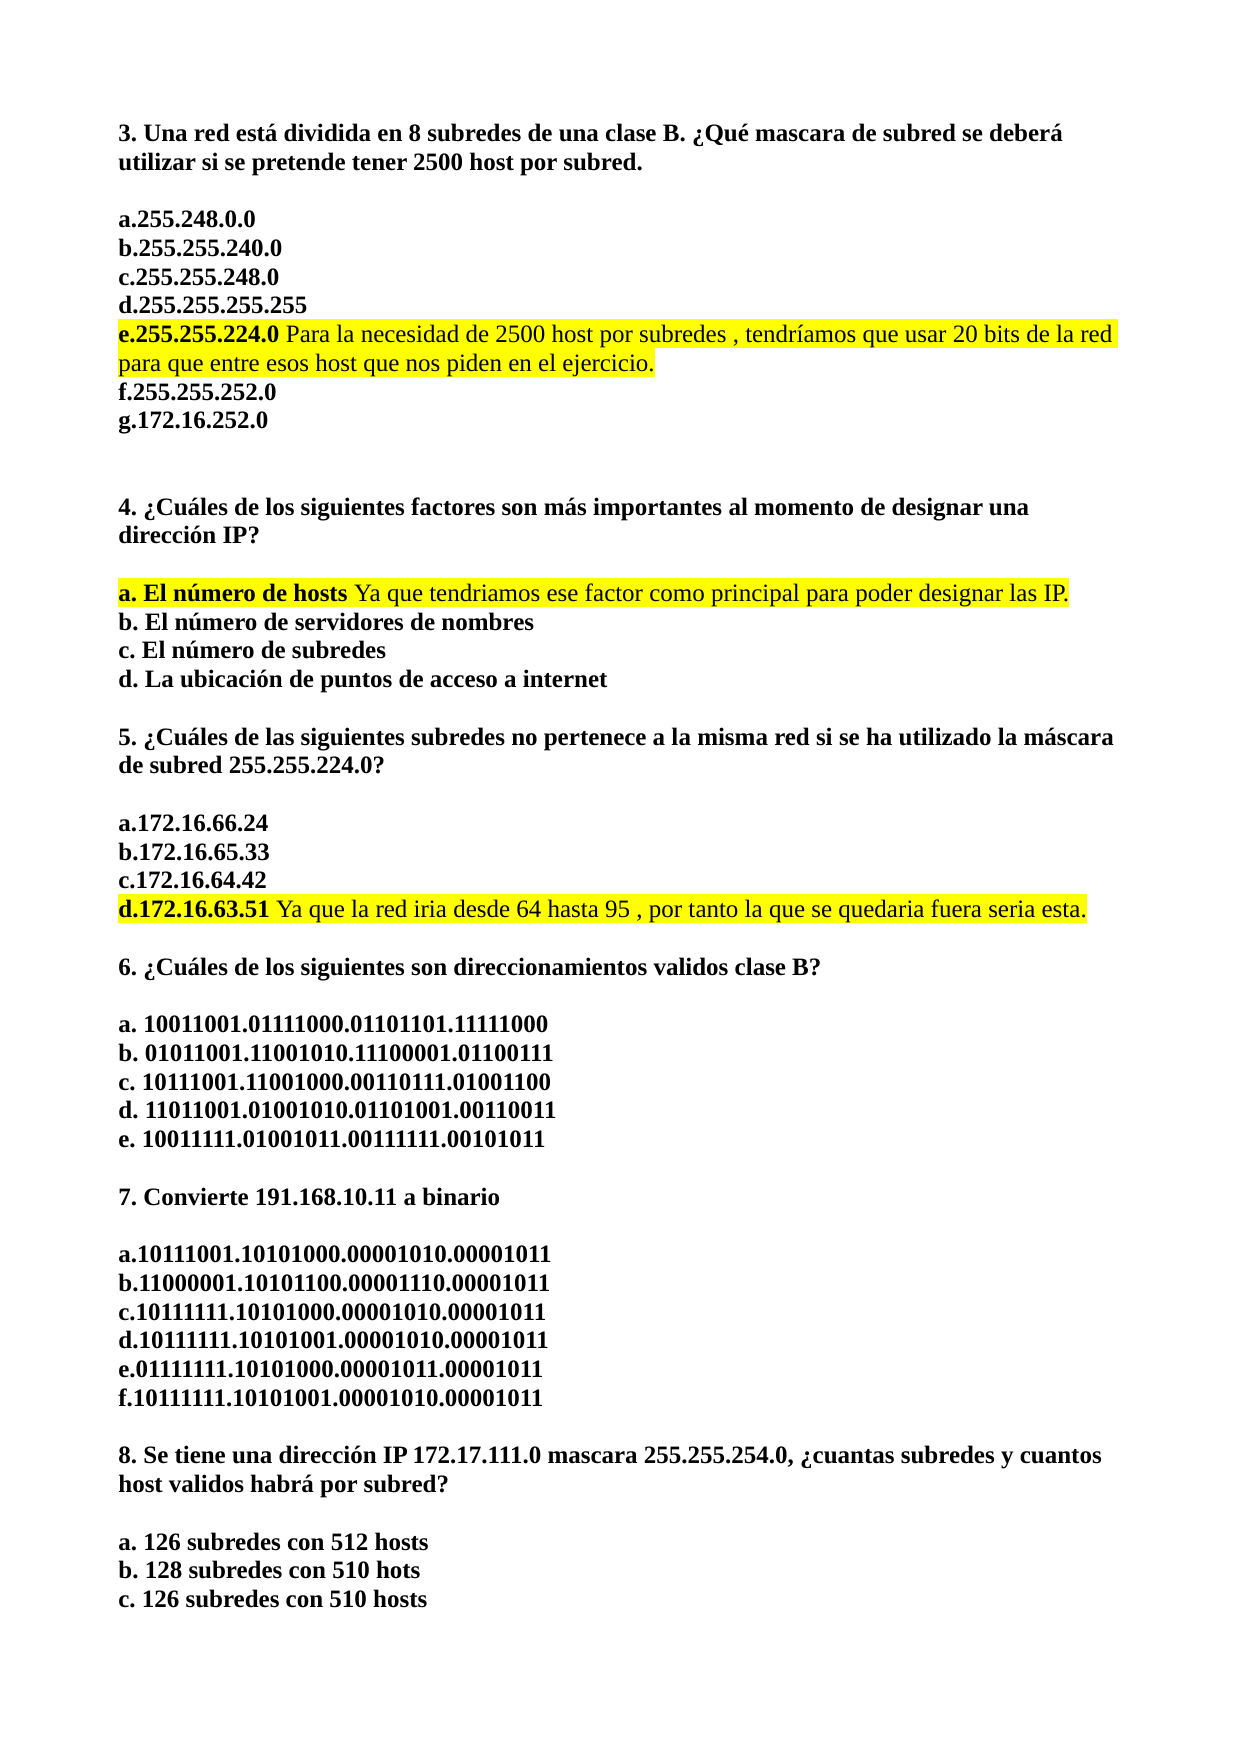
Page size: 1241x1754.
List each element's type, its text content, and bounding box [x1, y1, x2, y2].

text d. 11011001.01001010.01101001.00110011 [118, 1096, 1122, 1124]
text f.10111111.10101001.00001010.00001011 [118, 1383, 1122, 1412]
text a.172.16.66.24 [118, 808, 1122, 837]
text d. La ubicación de puntos de acceso a internet [118, 664, 1122, 693]
text c.172.16.64.42 [118, 866, 1122, 894]
text g.172.16.252.0 [118, 406, 1122, 434]
text a.10111001.10101000.00001010.00001011 [118, 1239, 1122, 1268]
text a. 126 subredes con 512 hosts [118, 1527, 1122, 1556]
text f.255.255.252.0 [118, 377, 1122, 406]
text b. 01011001.11001010.11100001.01100111 [118, 1038, 1122, 1067]
text 3. Una red está dividida en 8 subredes de una clase B. ¿Qué mascara de subred se deberá utilizar si se pretende tener 2500 host por subred. [118, 118, 1122, 176]
text b. El número de servidores de nombres [118, 607, 1122, 636]
text 8. Se tiene una dirección IP 172.17.111.0 mascara 255.255.254.0, ¿cuantas subredes y cuantos [118, 1441, 1122, 1469]
text de subred 255.255.224.0? [118, 751, 1122, 779]
text c. El número de subredes [118, 636, 1122, 664]
text c.10111111.10101000.00001010.00001011 [118, 1297, 1122, 1326]
text a. El número de hosts Ya que tendriamos ese factor como principal para poder designar las IP. [118, 578, 1122, 607]
text d.255.255.255.255 [118, 291, 1122, 319]
text 7. Convierte 191.168.10.11 a binario [118, 1182, 1122, 1211]
text b.255.255.240.0 [118, 233, 1122, 262]
text d.172.16.63.51 Ya que la red iria desde 64 hasta 95 , por tanto la que se quedaria fuera seria esta. [118, 894, 1122, 923]
text c. 126 subredes con 510 hosts [118, 1584, 1122, 1613]
text 6. ¿Cuáles de los siguientes son direccionamientos validos clase B? [118, 952, 1122, 981]
text c.255.255.248.0 [118, 262, 1122, 291]
text b. 128 subredes con 510 hots [118, 1556, 1122, 1584]
text host validos habrá por subred? [118, 1469, 1122, 1498]
text 5. ¿Cuáles de las siguientes subredes no pertenece a la misma red si se ha utilizado la máscara [118, 722, 1122, 751]
text e.255.255.224.0 Para la necesidad de 2500 host por subredes , tendríamos que usar 20 bits de la red para que entre esos host que nos piden en el ejercicio. [118, 319, 1122, 377]
text c. 10111001.11001000.00110111.01001100 [118, 1067, 1122, 1096]
text d.10111111.10101001.00001010.00001011 [118, 1326, 1122, 1354]
text e.01111111.10101000.00001011.00001011 [118, 1354, 1122, 1383]
text a. 10011001.01111000.01101101.11111000 [118, 1009, 1122, 1038]
text a.255.248.0.0 [118, 204, 1122, 233]
text 4. ¿Cuáles de los siguientes factores son más importantes al momento de designar una dirección IP? [118, 492, 1122, 549]
text b.11000001.10101100.00001110.00001011 [118, 1268, 1122, 1297]
text b.172.16.65.33 [118, 837, 1122, 866]
text e. 10011111.01001011.00111111.00101011 [118, 1124, 1122, 1153]
